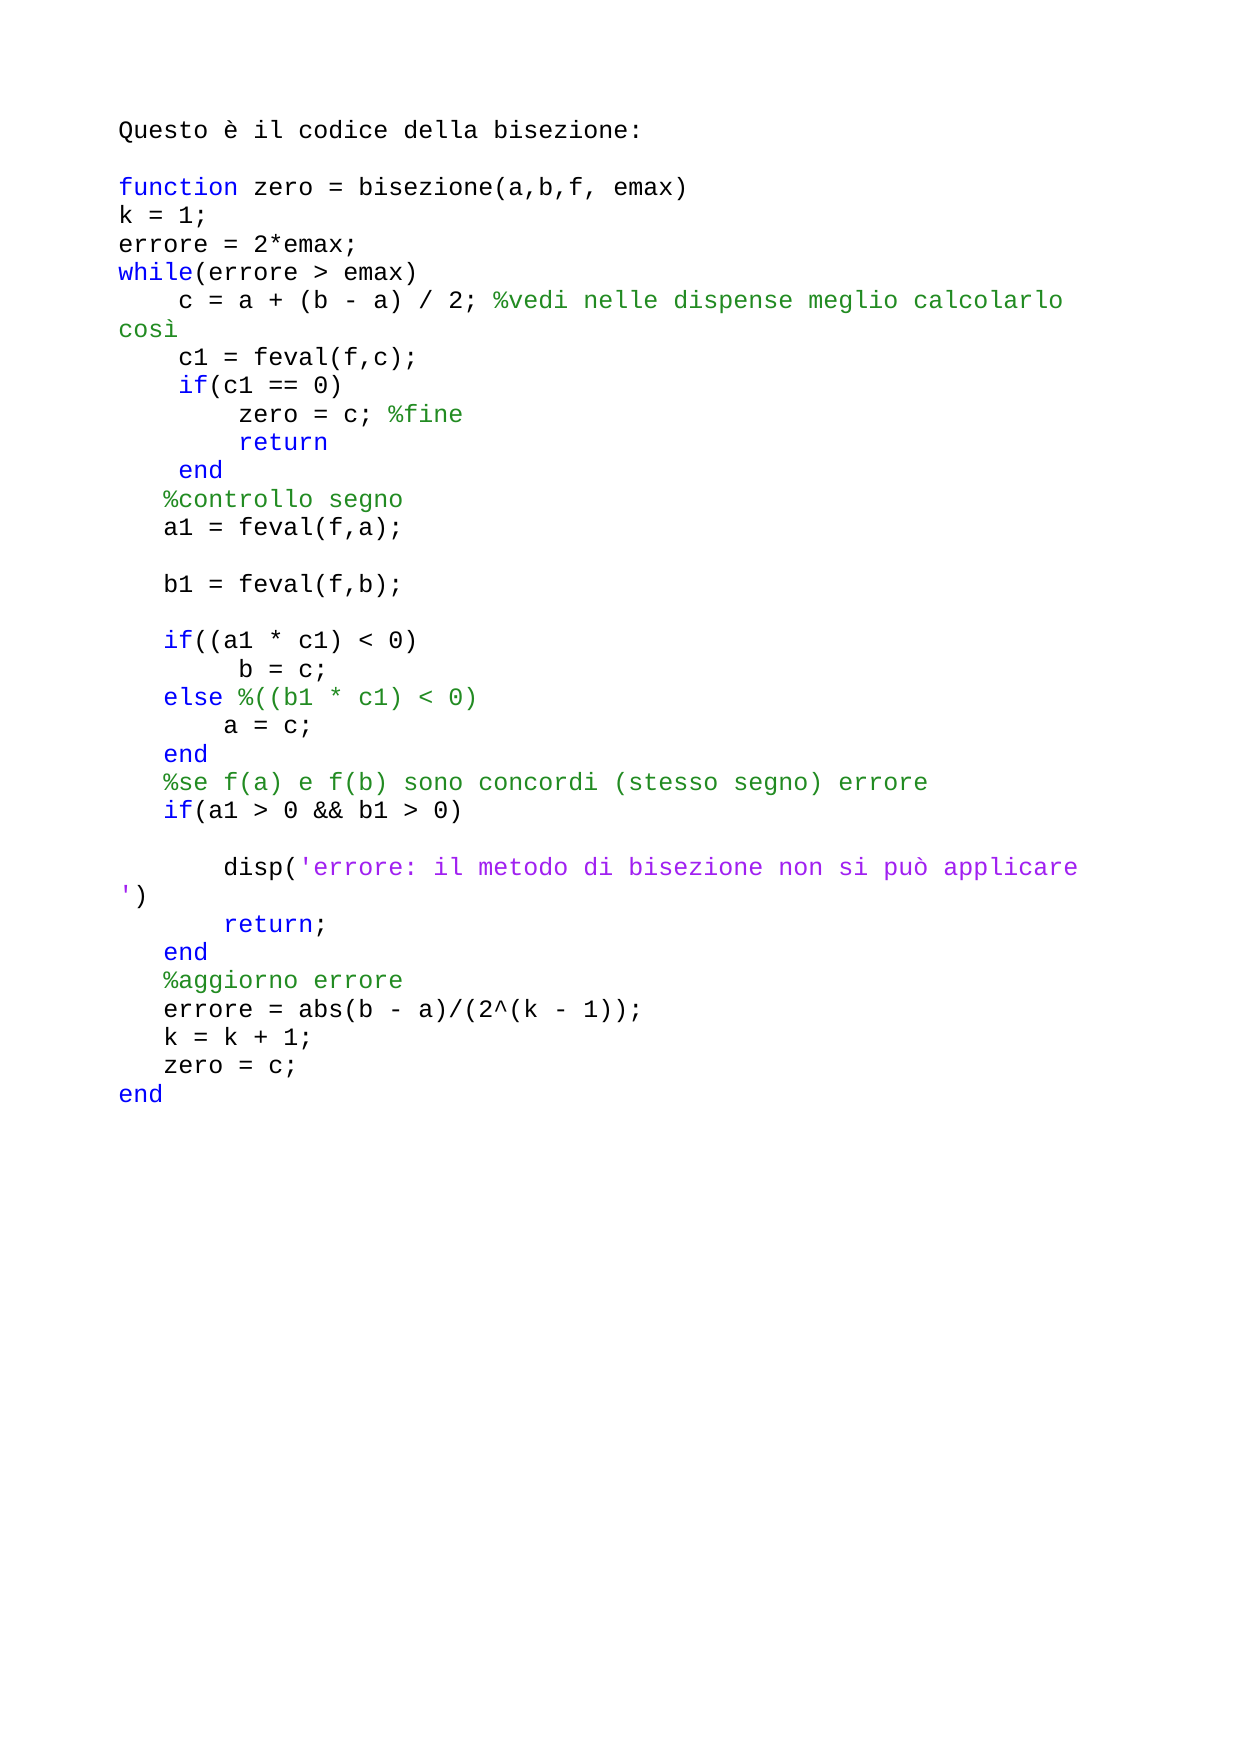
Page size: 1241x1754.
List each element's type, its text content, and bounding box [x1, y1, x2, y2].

text while(errore > emax) [118, 260, 1122, 288]
text %controllo segno [118, 486, 1122, 515]
text zero = c; %fine [118, 401, 1122, 430]
text c1 = feval(f,c); [118, 345, 1122, 373]
text b = c; [118, 656, 1122, 685]
text errore = 2*emax; [118, 231, 1122, 260]
text zero = c; [118, 1053, 1122, 1081]
text k = 1; [118, 203, 1122, 231]
text a1 = feval(f,a); [118, 515, 1122, 543]
text else %((b1 * c1) < 0) [118, 685, 1122, 713]
text k = k + 1; [118, 1025, 1122, 1053]
text errore = abs(b - a)/(2^(k - 1)); [118, 996, 1122, 1025]
text end [118, 741, 1122, 770]
text if(c1 == 0) [118, 373, 1122, 401]
text return; [118, 911, 1122, 940]
text function zero = bisezione(a,b,f, emax) [118, 175, 1122, 203]
text %aggiorno errore [118, 968, 1122, 996]
text if((a1 * c1) < 0) [118, 628, 1122, 656]
text c = a + (b - a) / 2; %vedi nelle dispense meglio calcolarlo così [118, 288, 1122, 345]
text end [118, 940, 1122, 968]
text disp('errore: il metodo di bisezione non si può applicare ') [118, 855, 1122, 911]
text Questo è il codice della bisezione: [118, 118, 1122, 146]
text a = c; [118, 713, 1122, 741]
text end [118, 458, 1122, 486]
text end [118, 1081, 1122, 1110]
text if(a1 > 0 && b1 > 0) [118, 798, 1122, 826]
text %se f(a) e f(b) sono concordi (stesso segno) errore [118, 770, 1122, 798]
text b1 = feval(f,b); [118, 571, 1122, 600]
text return [118, 430, 1122, 458]
